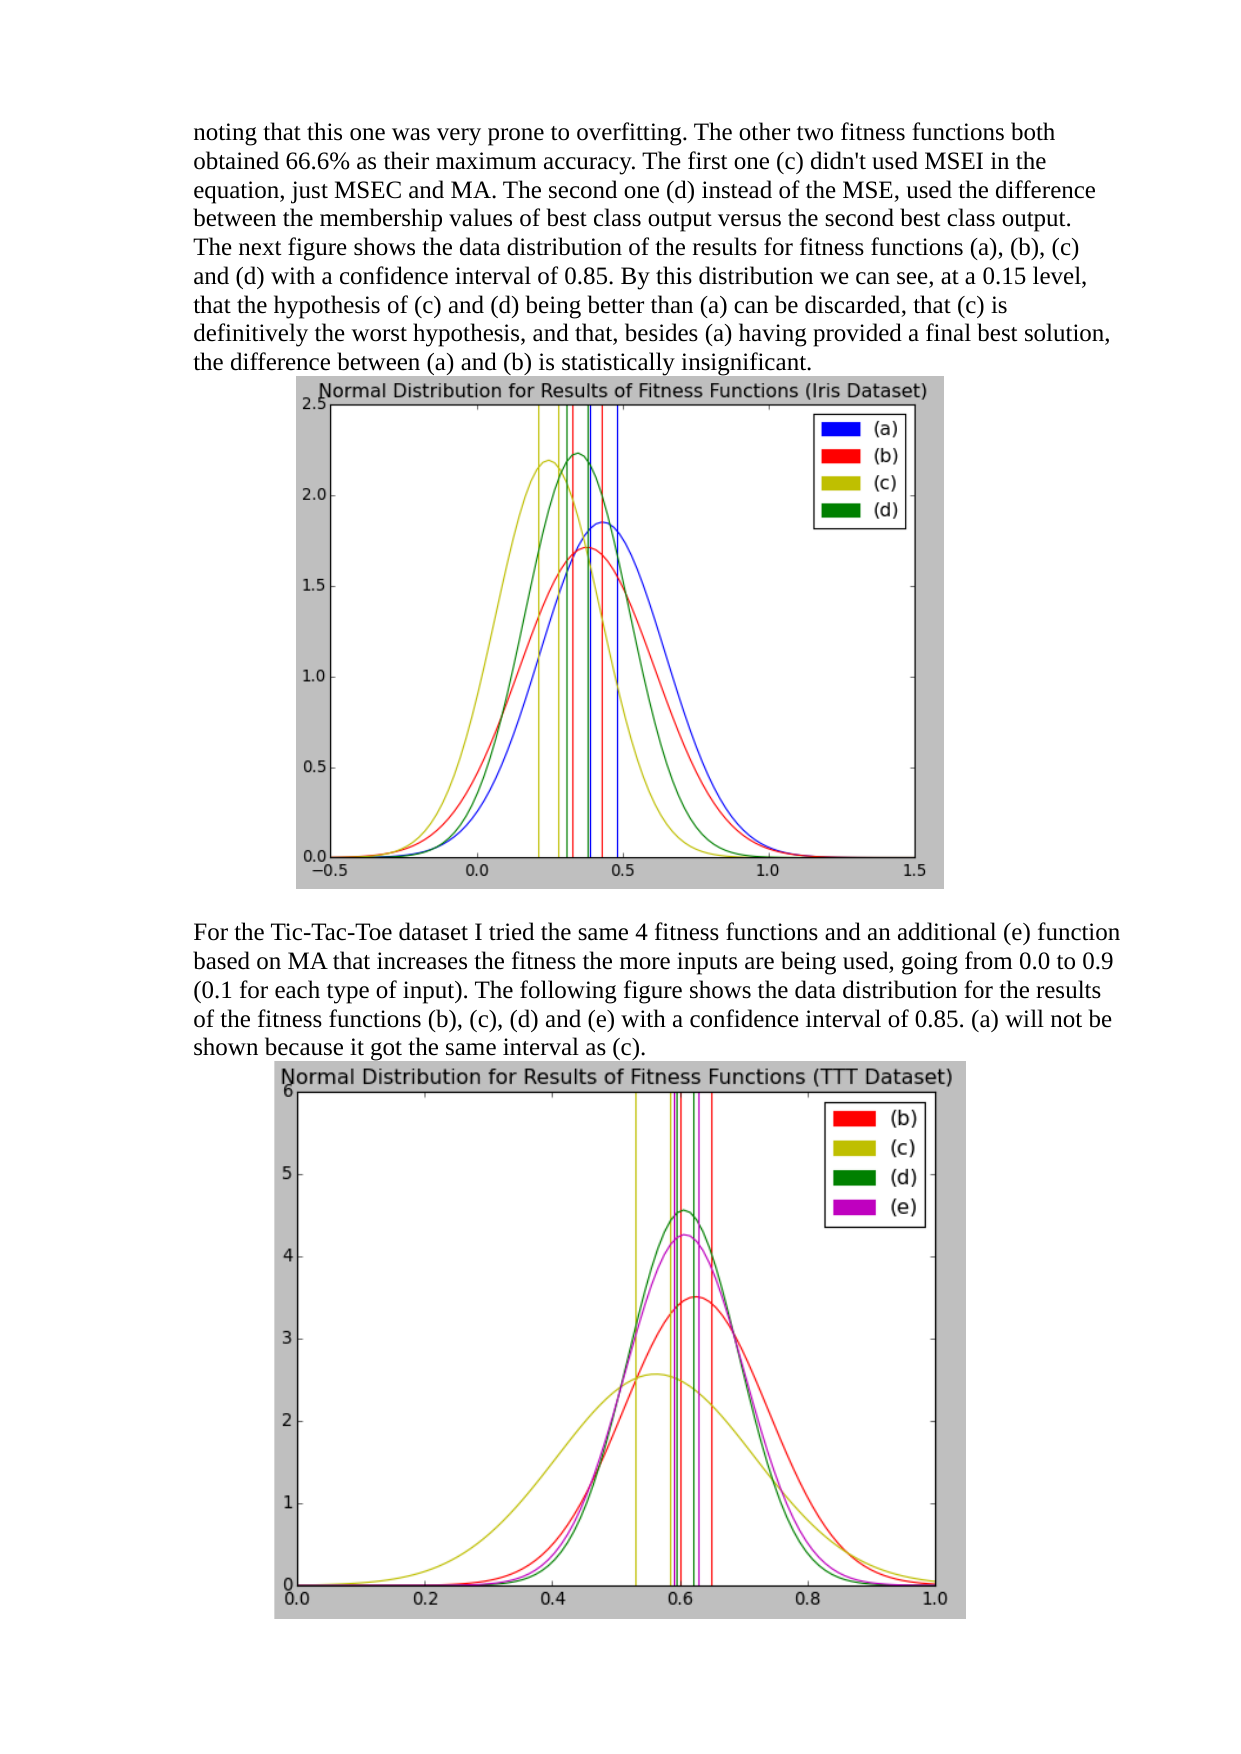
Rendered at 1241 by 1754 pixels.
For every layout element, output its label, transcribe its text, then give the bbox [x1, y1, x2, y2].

list noting that this one was very prone to overfitting. The other two fitness functions both obtained 66.6% as their maximum accuracy. The first one (c) didn't used MSEI in the equation, just MSEC and MA. The second one (d) instead of the MSE, used the difference between the membership values of best class output versus the second best class output. [156, 117, 1122, 232]
list The next figure shows the data distribution of the results for fitness functions (a), (b), (c) and (d) with a confidence interval of 0.85. By this distribution we can see, at a 0.15 level, that the hypothesis of (c) and (d) being better than (a) can be discarded, that (c) is definitively the worst hypothesis, and that, besides (a) having provided a final best solution, the difference between (a) and (b) is statistically insignificant. [156, 232, 1122, 376]
picture [274, 1061, 966, 1619]
picture [296, 376, 944, 889]
list For the Tic-Tac-Toe dataset I tried the same 4 fitness functions and an additional (e) function based on MA that increases the fitness the more inputs are being used, going from 0.0 to 0.9 (0.1 for each type of input). The following figure shows the data distribution for the results of the fitness functions (b), (c), (d) and (e) with a confidence interval of 0.85. (a) will not be shown because it got the same interval as (c). [156, 917, 1122, 1061]
